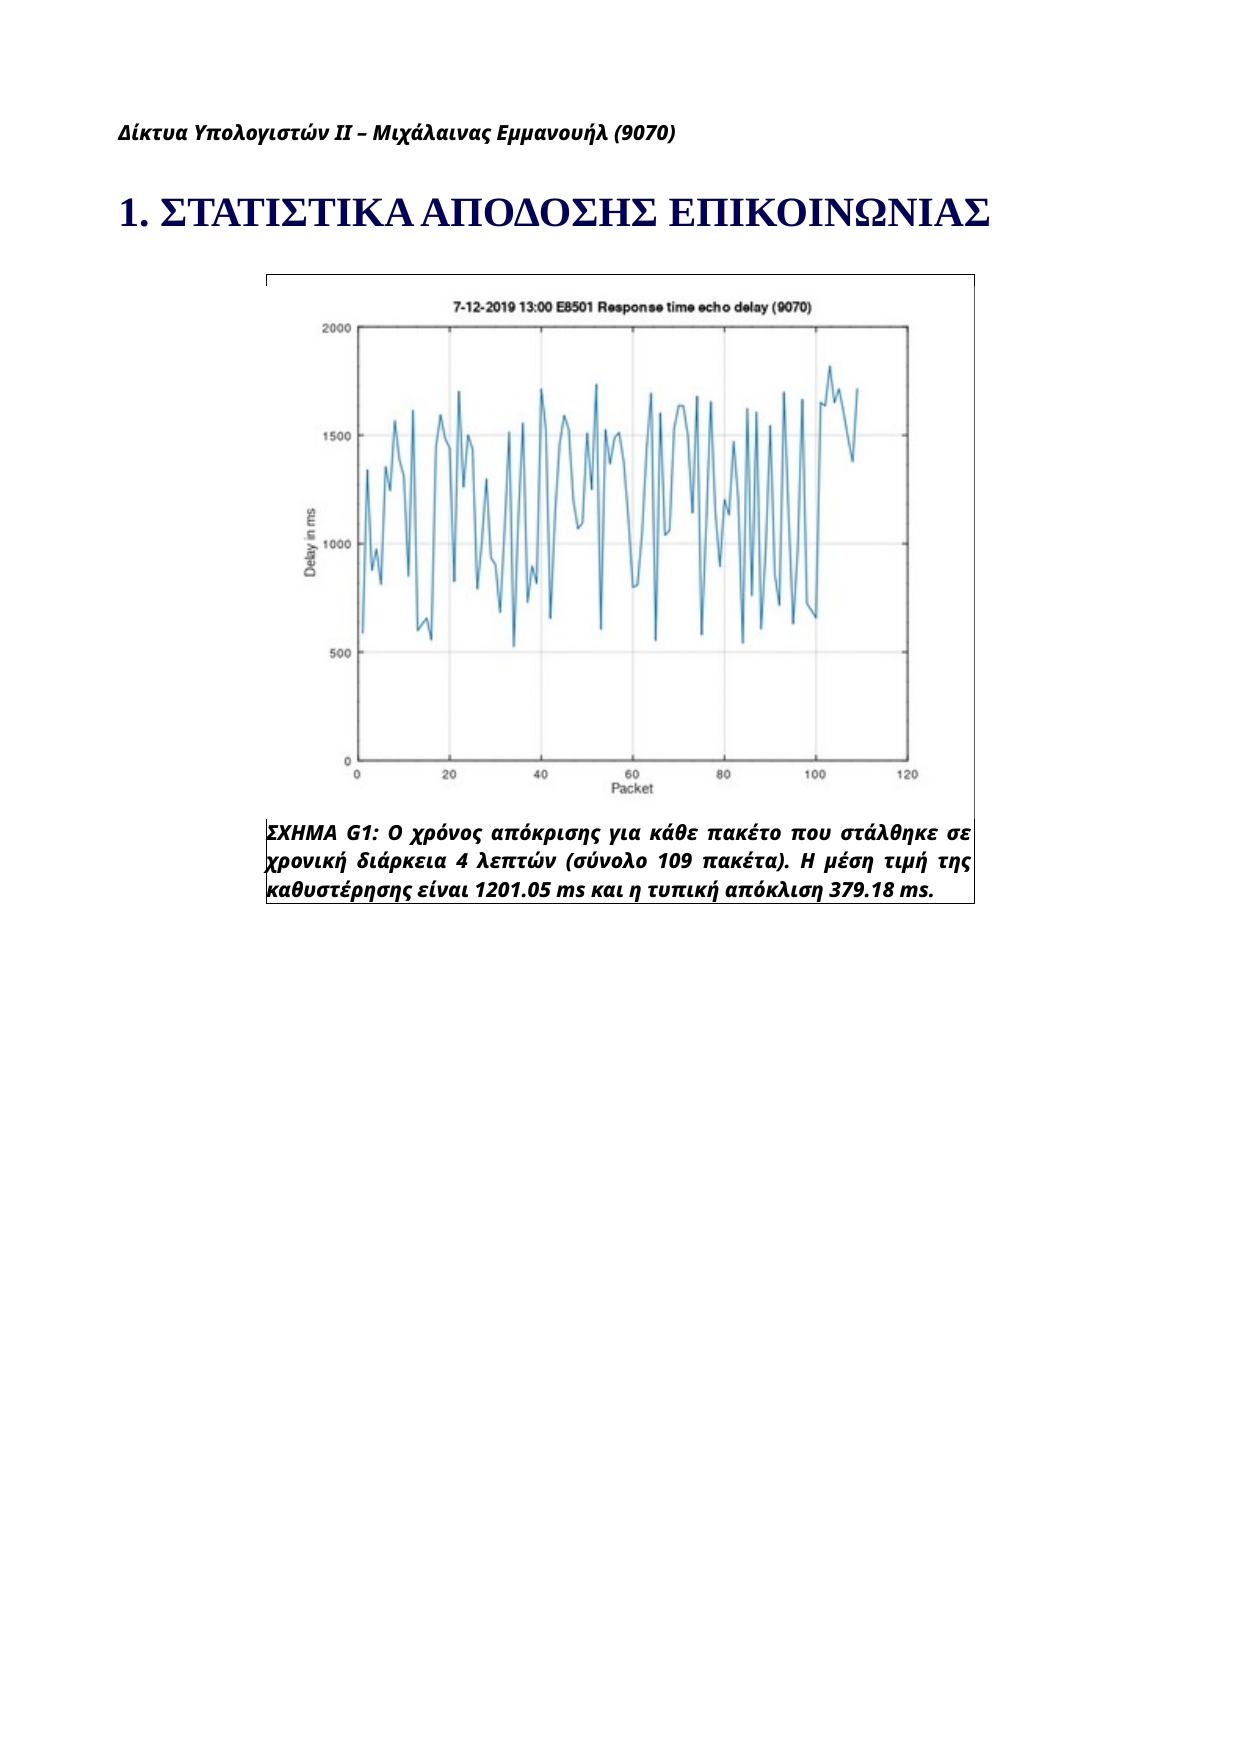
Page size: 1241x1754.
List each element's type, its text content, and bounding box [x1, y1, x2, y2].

subtitle ΣΤΑΤΙΣΤΙΚΑ ΑΠΟΔΟΣΗΣ ΕΠΙΚΟΙΝΩΝΙΑΣ [118, 188, 1122, 236]
picture [265, 286, 975, 819]
text ΣΧΗΜΑ G1: Ο χρόνος απόκρισης για κάθε πακέτο που στάλθηκε σε χρονική διάρκεια 4 λεπτών (σύνολο 109 πακέτα). Η μέση τιμή της καθυστέρησης είναι 1201.05 ms και η τυπική απόκλιση 379.18 ms. [267, 819, 974, 903]
